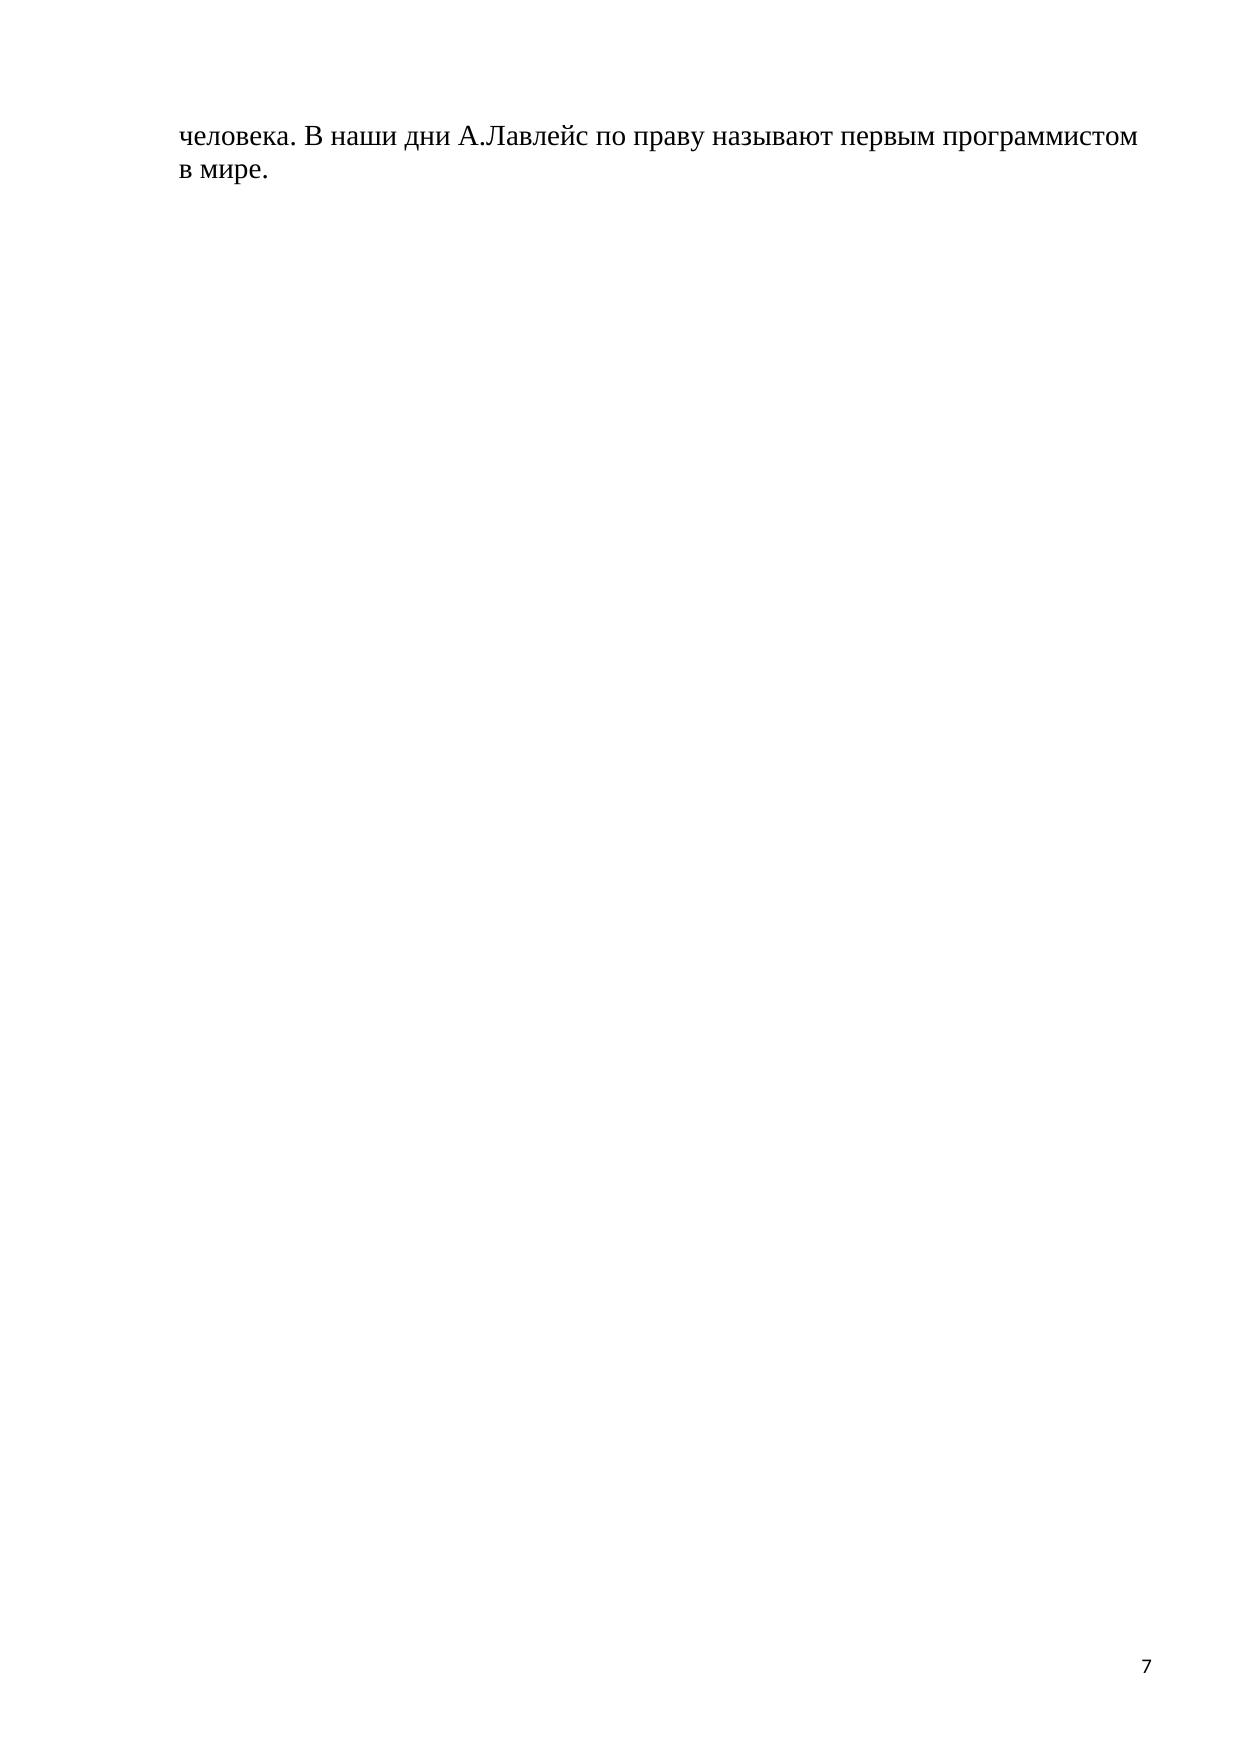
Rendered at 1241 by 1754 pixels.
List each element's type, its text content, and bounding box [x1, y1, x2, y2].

list человека. В наши дни А.Лавлейс по праву называют первым программистом в мире. [179, 118, 1152, 185]
